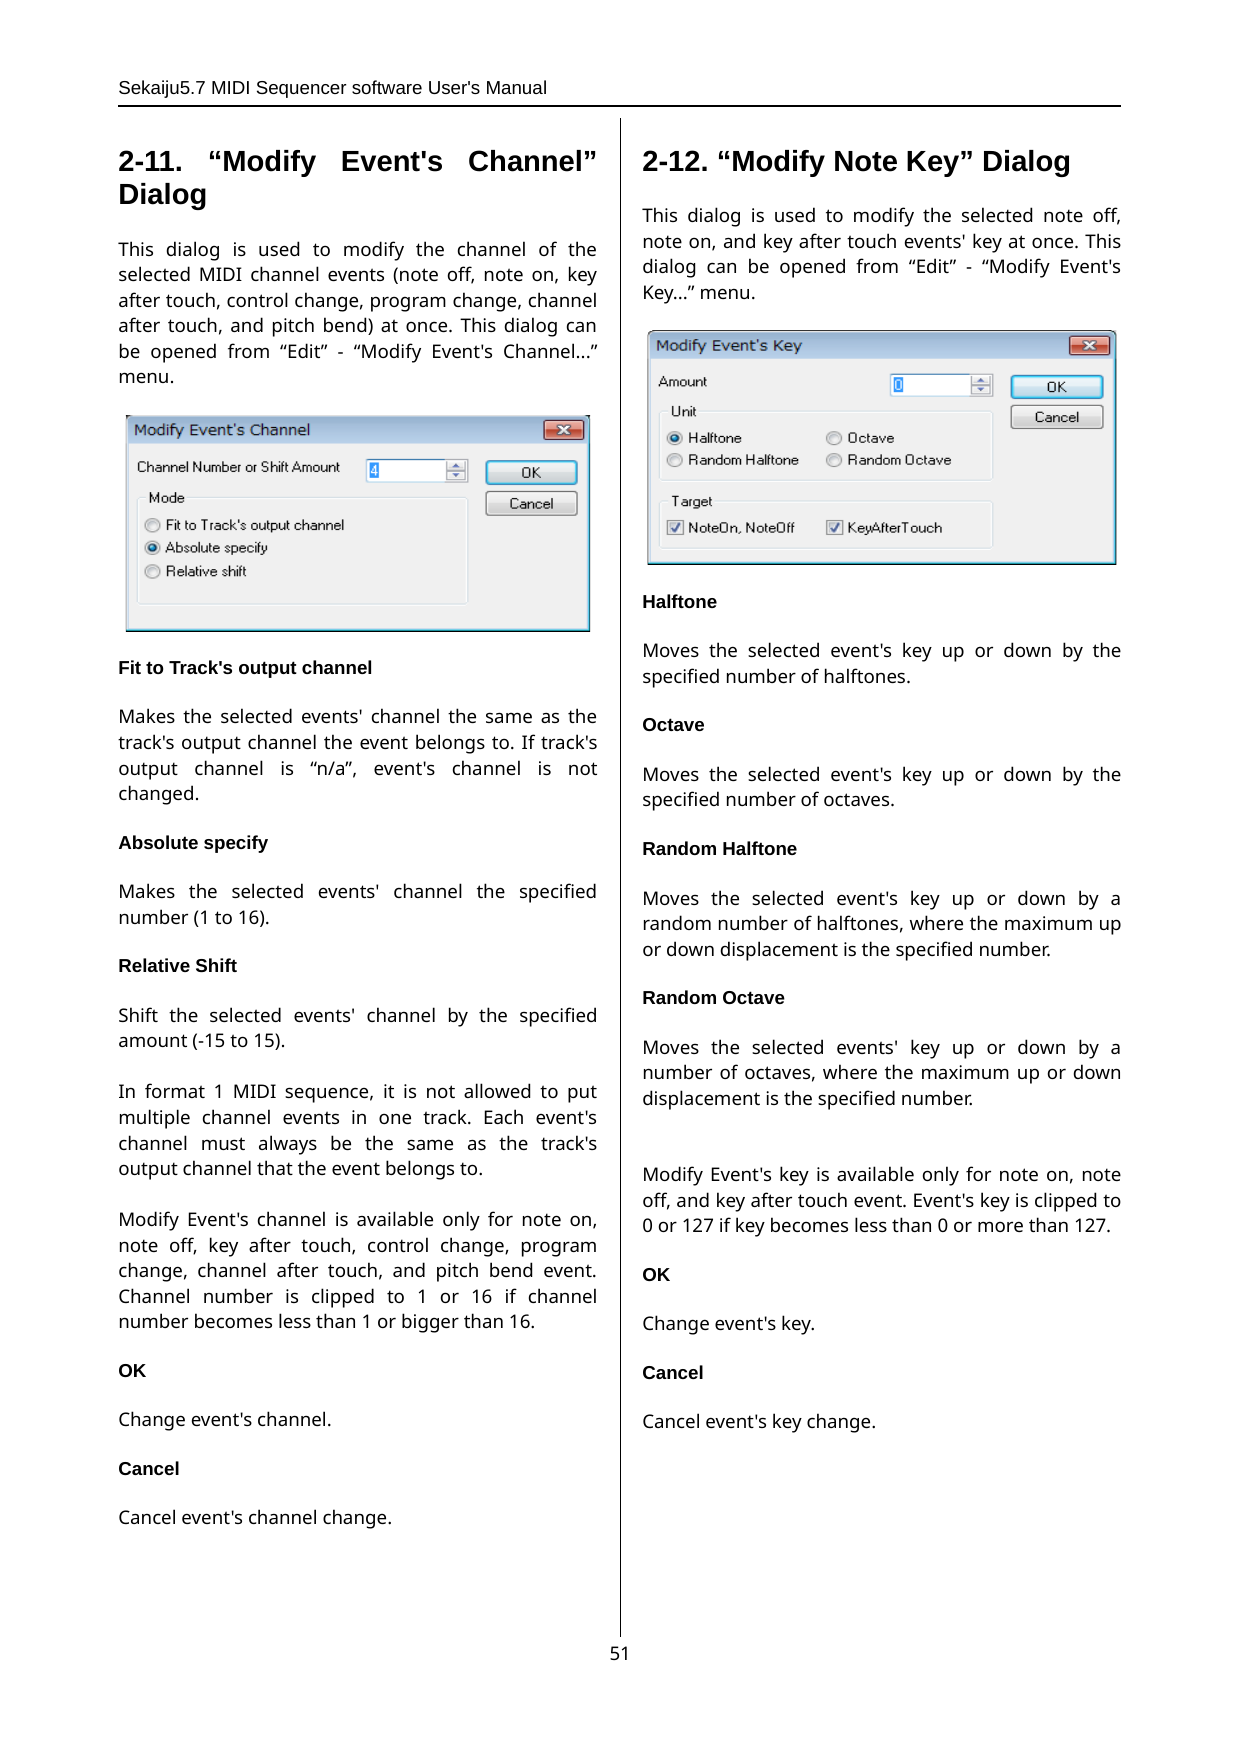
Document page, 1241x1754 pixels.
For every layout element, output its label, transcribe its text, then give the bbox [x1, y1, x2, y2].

text Moves the selected event's key up or down by a random number of halftones, where the maximum up or down displacement is the specified number. [642, 885, 1122, 961]
text In format 1 MIDI sequence, it is not allowed to put multiple channel events in one track. Each event's channel must always be the same as the track's output channel that the event belongs to. [118, 1079, 598, 1181]
text Octave [642, 714, 1122, 736]
picture [647, 330, 1117, 565]
text Moves the selected event's key up or down by the specified number of octaves. [642, 761, 1122, 812]
subtitle 2-12. “Modify Note Key” Dialog [642, 144, 1122, 177]
text Shift the selected events' channel by the specified amount (-15 to 15). [118, 1002, 598, 1053]
text Random Halftone [642, 838, 1122, 859]
text OK [118, 1359, 598, 1381]
text Relative Shift [118, 955, 598, 977]
text Cancel [118, 1458, 598, 1479]
subtitle 2-11. “Modify Event's Channel” Dialog [118, 144, 598, 211]
text Fit to Track's output channel [118, 657, 598, 678]
text Makes the selected events' channel the same as the track's output channel the event belongs to. If track's output channel is “n/a”, event's channel is not changed. [118, 704, 598, 806]
text Random Octave [642, 987, 1122, 1008]
picture [125, 415, 591, 632]
text Makes the selected events' channel the specified number (1 to 16). [118, 878, 598, 929]
text Cancel event's key change. [642, 1409, 1122, 1434]
text Modify Event's key is available only for note on, note off, and key after touch event. Event's key is clipped to 0 or 127 if key becomes less than 0 or more than 127. [642, 1162, 1122, 1238]
text This dialog is used to modify the selected note off, note on, and key after touch events' key at once. This dialog can be opened from “Edit” - “Modify Event's Key...” menu. [642, 203, 1122, 305]
text Modify Event's channel is available only for note on, note off, key after touch, control change, program change, channel after touch, and pitch bend event. Channel number is clipped to 1 or 16 if channel number becomes less than 1 or bigger than 16. [118, 1206, 598, 1334]
text Absolute specify [118, 831, 598, 853]
text Halftone [642, 590, 1122, 612]
text Cancel event's channel change. [118, 1505, 598, 1530]
text Change event's channel. [118, 1407, 598, 1432]
text Moves the selected events' key up or down by a number of octaves, where the maximum up or down displacement is the specified number. [642, 1034, 1122, 1111]
text Moves the selected event's key up or down by the specified number of halftones. [642, 637, 1122, 688]
text Cancel [642, 1362, 1122, 1383]
text OK [642, 1264, 1122, 1285]
text This dialog is used to modify the channel of the selected MIDI channel events (note off, note on, key after touch, control change, program change, channel after touch, and pitch bend) at once. This dialog can be opened from “Edit” - “Modify Event's Channel...” menu. [118, 236, 598, 389]
text Change event's key. [642, 1311, 1122, 1336]
